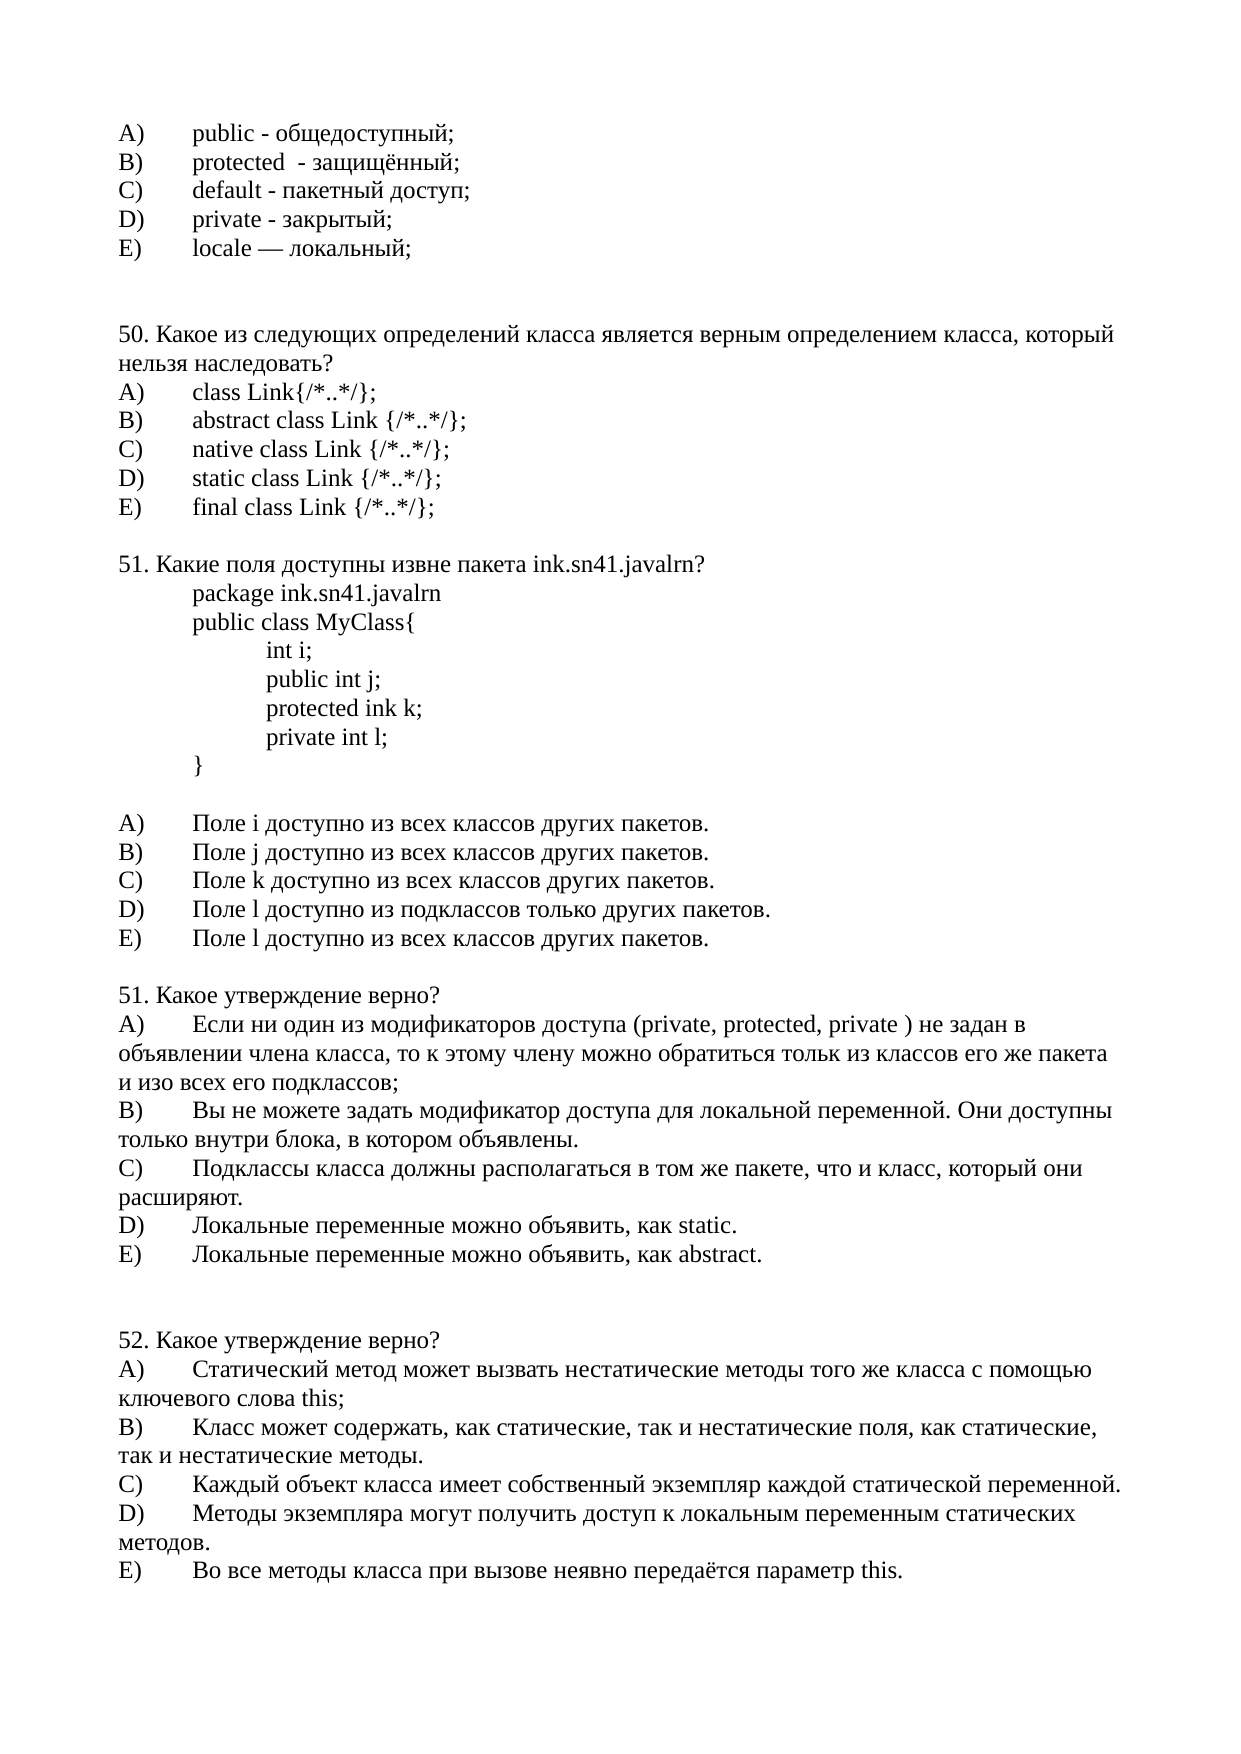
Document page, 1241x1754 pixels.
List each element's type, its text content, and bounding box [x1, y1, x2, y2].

text A) public - общедоступный; B) protected - защищённый; C) default - пакетный доступ; D) private - закрытый; E) locale — локальный; [118, 118, 1122, 262]
text private int l; [118, 722, 1122, 751]
text A) Поле i доступно из всех классов других пакетов. B) Поле j доступно из всех классов других пакетов. C) Поле k доступно из всех классов других пакетов. D) Поле l доступно из подклассов только других пакетов. E) Поле l доступно из всех классов других пакетов. [118, 808, 1122, 952]
text public class MyClass{ [118, 607, 1122, 636]
text 50. Какое из следующих определений класса является верным определением класса, который нельзя наследовать? [118, 319, 1122, 377]
text public int j; [118, 664, 1122, 693]
text 51. Какие поля доступны извне пакета ink.sn41.javalrn? [118, 549, 1122, 578]
text } [118, 751, 1122, 779]
text A) Если ни один из модификаторов доступа (private, protected, private ) не задан в объявлении члена класса, то к этому члену можно обратиться тольк из классов его же пакета и изо всех его подклассов; B) Вы не можете задать модификатор доступа для локальной переменной. Они доступны только внутри блока, в котором объявлены. C) Подклассы класса должны располагаться в том же пакете, что и класс, который они расширяют. D) Локальные переменные можно объявить, как static. E) Локальные переменные можно объявить, как abstract. [118, 1009, 1122, 1268]
text int i; [118, 636, 1122, 664]
text A) Статический метод может вызвать нестатические методы того же класса с помощью ключевого слова this; B) Класс может содержать, как статические, так и нестатические поля, как статические, так и нестатические методы. C) Каждый объект класса имеет собственный экземпляр каждой статической переменной. D) Методы экземпляра могут получить доступ к локальным переменным статических методов. E) Во все методы класса при вызове неявно передаётся параметр this. [118, 1354, 1122, 1584]
text A) class Link{/*..*/}; B) abstract class Link {/*..*/}; C) native class Link {/*..*/}; D) static class Link {/*..*/}; E) final class Link {/*..*/}; [118, 377, 1122, 521]
text protected ink k; [118, 693, 1122, 722]
text 52. Какое утверждение верно? [118, 1326, 1122, 1354]
text package ink.sn41.javalrn [118, 578, 1122, 607]
text 51. Какое утверждение верно? [118, 981, 1122, 1009]
